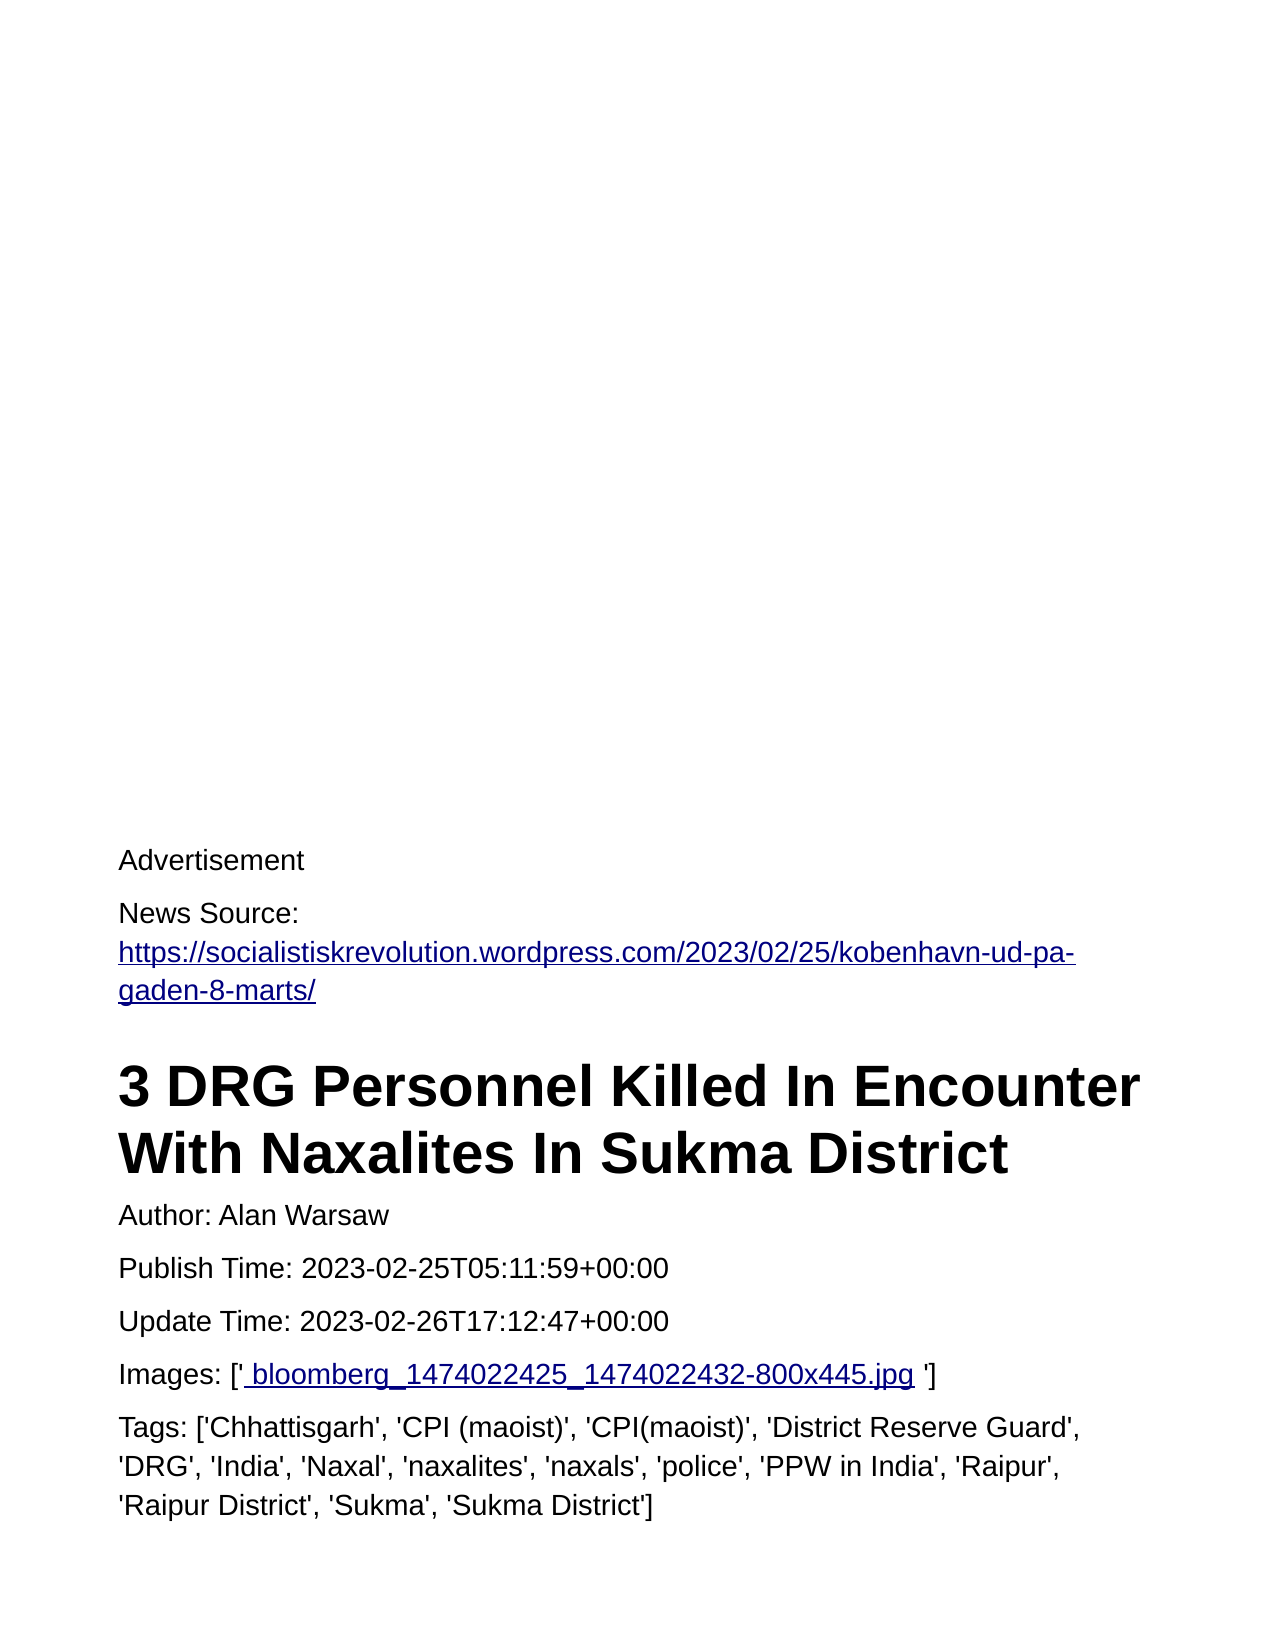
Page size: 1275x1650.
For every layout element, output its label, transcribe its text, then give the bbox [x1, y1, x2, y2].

text News Source: https://socialistiskrevolution.wordpress.com/2023/02/25/kobenhavn-ud-pa-gaden-8-marts/ [118, 896, 1157, 1007]
text Publish Time: 2023-02-25T05:11:59+00:00 [118, 1251, 1157, 1284]
text Update Time: 2023-02-26T17:12:47+00:00 [118, 1304, 1157, 1338]
text Tags: ['Chhattisgarh', 'CPI (maoist)', 'CPI(maoist)', 'District Reserve Guard', 'DRG', 'India', 'Naxal', 'naxalites', 'naxals', 'police', 'PPW in India', 'Raipur', 'Raipur District', 'Sukma', 'Sukma District'] [118, 1410, 1157, 1521]
text Author: Alan Warsaw [118, 1198, 1157, 1231]
text Advertisement [118, 118, 1157, 876]
subtitle 3 DRG Personnel Killed In Encounter With Naxalites In Sukma District [118, 1051, 1157, 1185]
text Images: [' bloomberg_1474022425_1474022432-800x445.jpg '] [118, 1357, 1157, 1391]
